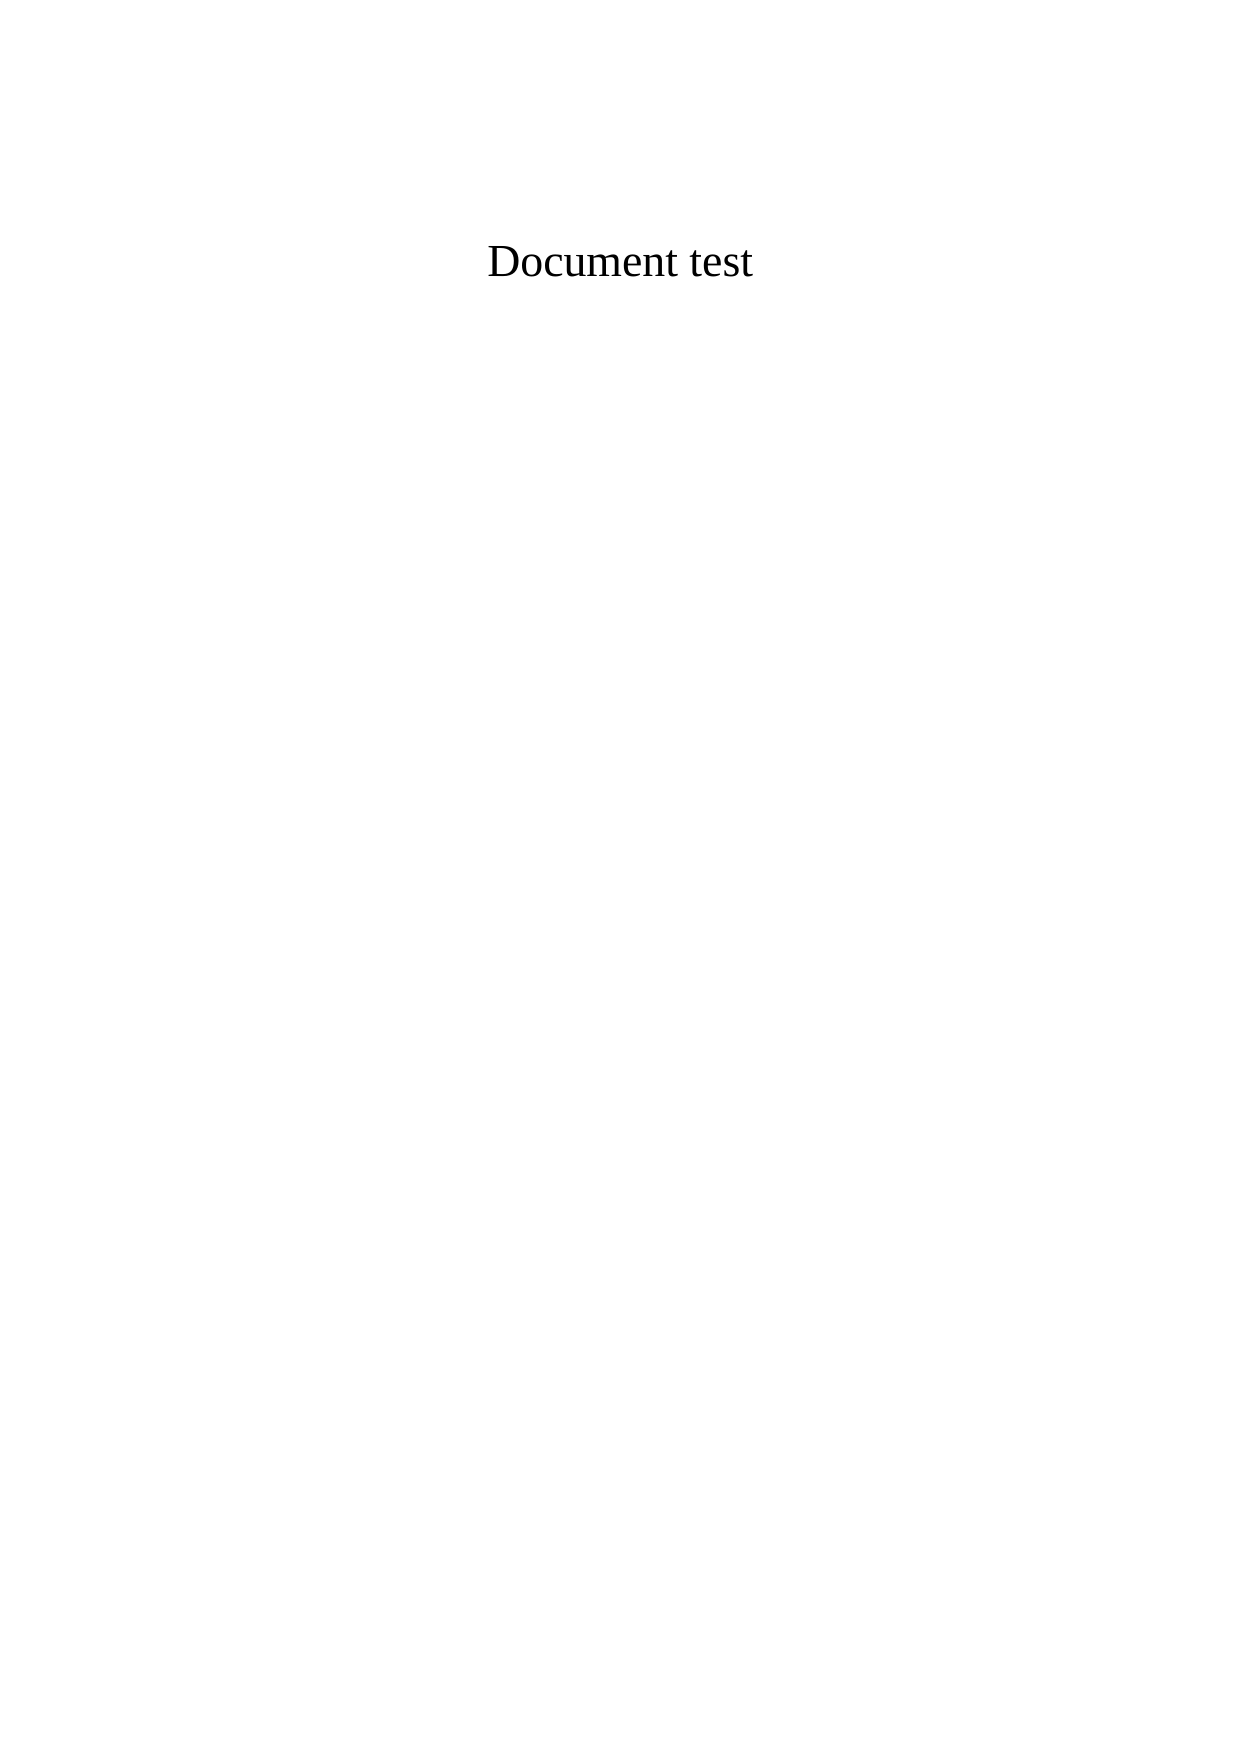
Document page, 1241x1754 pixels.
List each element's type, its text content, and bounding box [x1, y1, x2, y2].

text Document test [118, 233, 1122, 286]
